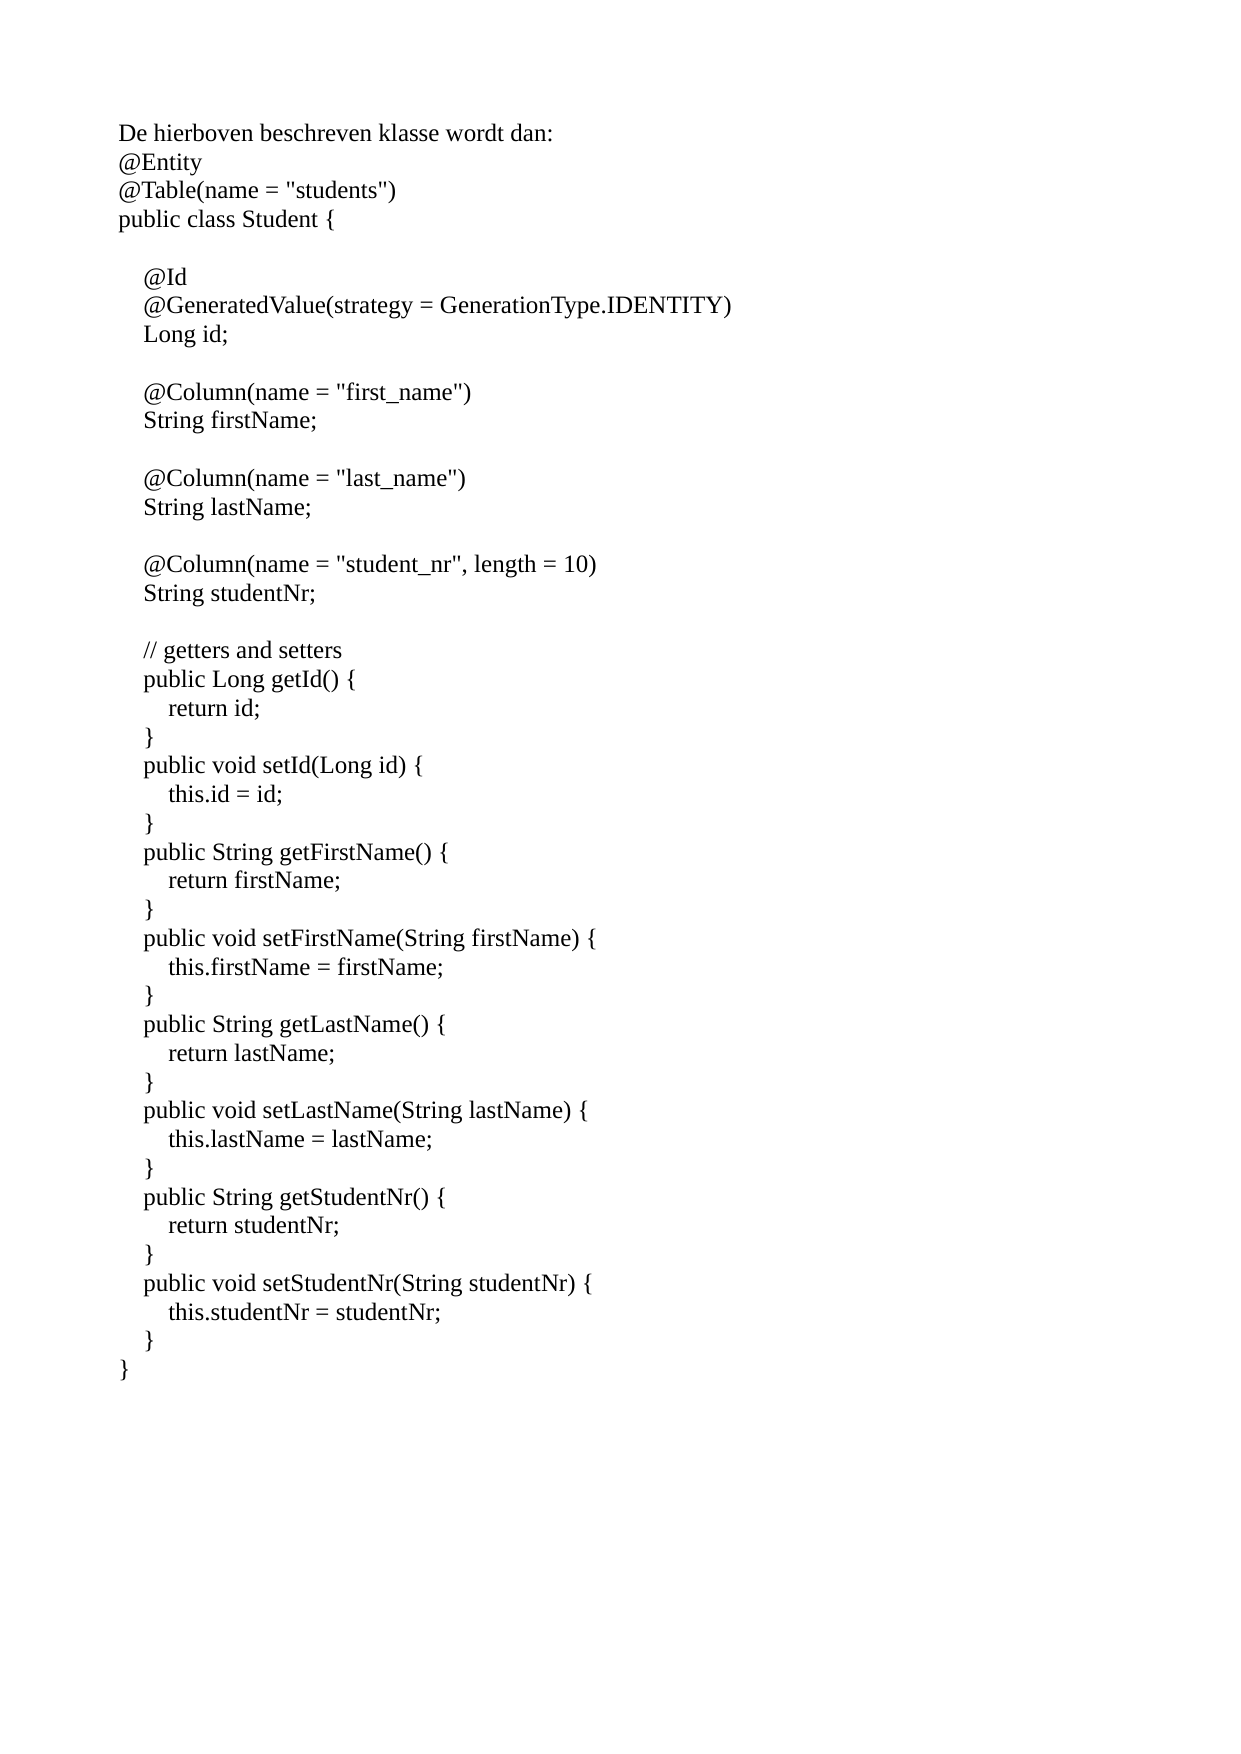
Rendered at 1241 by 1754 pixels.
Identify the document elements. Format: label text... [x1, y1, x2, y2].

text @Table(name = "students") [118, 176, 1122, 204]
text @Entity [118, 147, 1122, 176]
text public void setFirstName(String firstName) { [118, 923, 1122, 952]
text } [118, 1067, 1122, 1096]
text @Column(name = "student_nr", length = 10) [118, 549, 1122, 578]
text public String getFirstName() { [118, 837, 1122, 866]
text this.studentNr = studentNr; [118, 1297, 1122, 1326]
text Long id; [118, 319, 1122, 348]
text @Id [118, 262, 1122, 291]
text @GeneratedValue(strategy = GenerationType.IDENTITY) [118, 291, 1122, 319]
text @Column(name = "first_name") [118, 377, 1122, 406]
text // getters and setters [118, 636, 1122, 664]
text } [118, 1239, 1122, 1268]
text public String getLastName() { [118, 1009, 1122, 1038]
text public String getStudentNr() { [118, 1182, 1122, 1211]
text return studentNr; [118, 1211, 1122, 1239]
text public Long getId() { [118, 664, 1122, 693]
text } [118, 722, 1122, 751]
text } [118, 1354, 1122, 1383]
text return id; [118, 693, 1122, 722]
text } [118, 808, 1122, 837]
text this.lastName = lastName; [118, 1124, 1122, 1153]
text this.id = id; [118, 779, 1122, 808]
text } [118, 1153, 1122, 1182]
text public void setStudentNr(String studentNr) { [118, 1268, 1122, 1297]
text this.firstName = firstName; [118, 952, 1122, 981]
text public class Student { [118, 204, 1122, 233]
text @Column(name = "last_name") [118, 463, 1122, 492]
text public void setId(Long id) { [118, 751, 1122, 779]
text } [118, 1326, 1122, 1354]
text public void setLastName(String lastName) { [118, 1096, 1122, 1124]
text String lastName; [118, 492, 1122, 521]
text return lastName; [118, 1038, 1122, 1067]
text String studentNr; [118, 578, 1122, 607]
text return firstName; [118, 866, 1122, 894]
text String firstName; [118, 406, 1122, 434]
text De hierboven beschreven klasse wordt dan: [118, 118, 1122, 147]
text } [118, 894, 1122, 923]
text } [118, 981, 1122, 1009]
